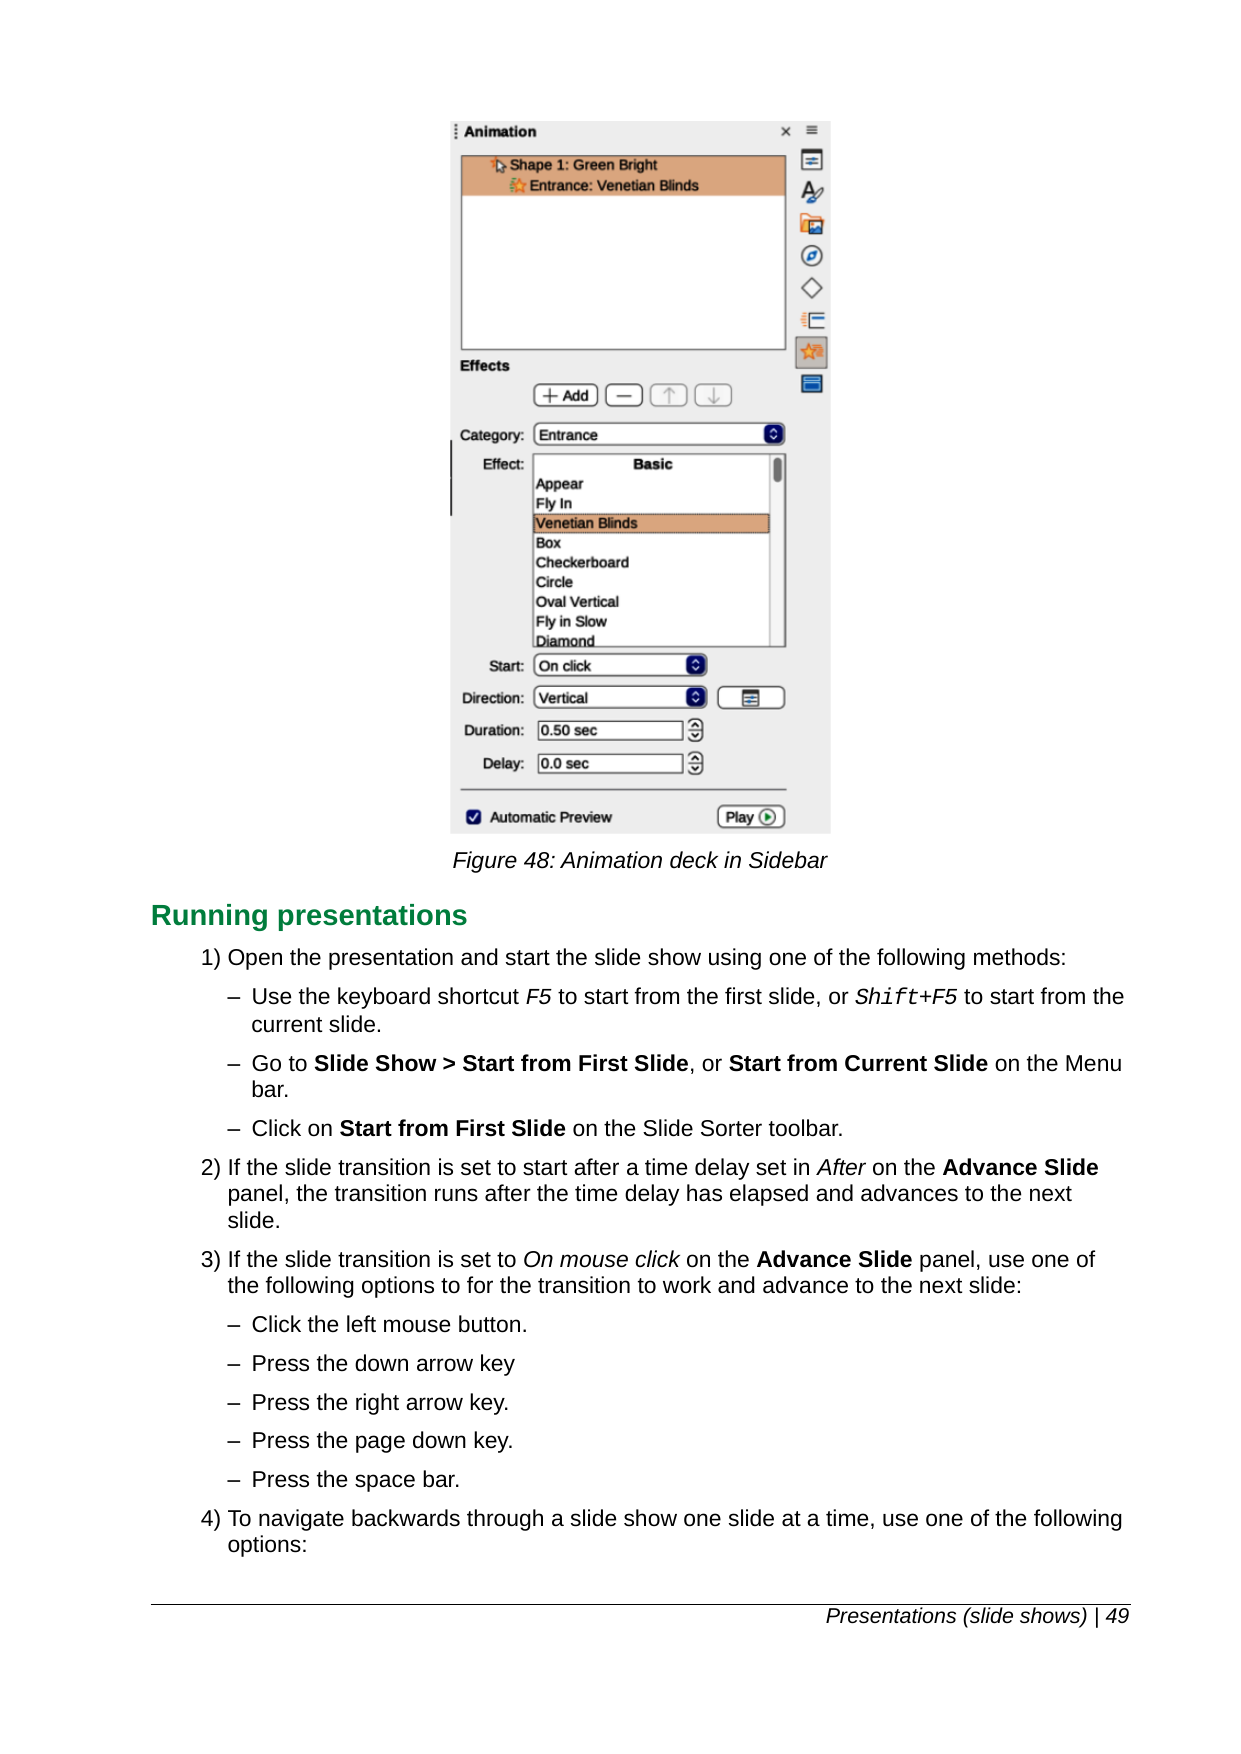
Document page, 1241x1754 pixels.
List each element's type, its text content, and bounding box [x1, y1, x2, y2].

list Go to Slide Show > Start from First Slide, or Start from Current Slide on the Menu bar. [227, 1050, 1131, 1103]
subtitle Running presentations [151, 898, 1131, 932]
list Press the space bar. [227, 1466, 1131, 1493]
list Press the right arrow key. [227, 1388, 1131, 1415]
list Use the keyboard shortcut F5 to start from the first slide, or Shift+F5 to start from the current slide. [227, 983, 1131, 1037]
text Figure 48: Animation deck in Sidebar [450, 847, 831, 873]
picture [450, 121, 832, 835]
list Press the page down key. [227, 1427, 1131, 1454]
list Click the left mouse button. [227, 1311, 1131, 1337]
list Click on Start from First Slide on the Slide Sorter toolbar. [227, 1115, 1131, 1142]
list Press the down arrow key [227, 1350, 1131, 1376]
list To navigate backwards through a slide show one slide at a time, use one of the following options: [227, 1505, 1131, 1558]
list If the slide transition is set to start after a time delay set in After on the Advance Slide panel, the transition runs after the time delay has elapsed and advances to the next slide. [227, 1154, 1131, 1233]
list If the slide transition is set to On mouse click on the Advance Slide panel, use one of the following options to for the transition to work and advance to the next slide: [227, 1246, 1131, 1298]
list Open the presentation and start the slide show using one of the following methods: [227, 944, 1131, 970]
